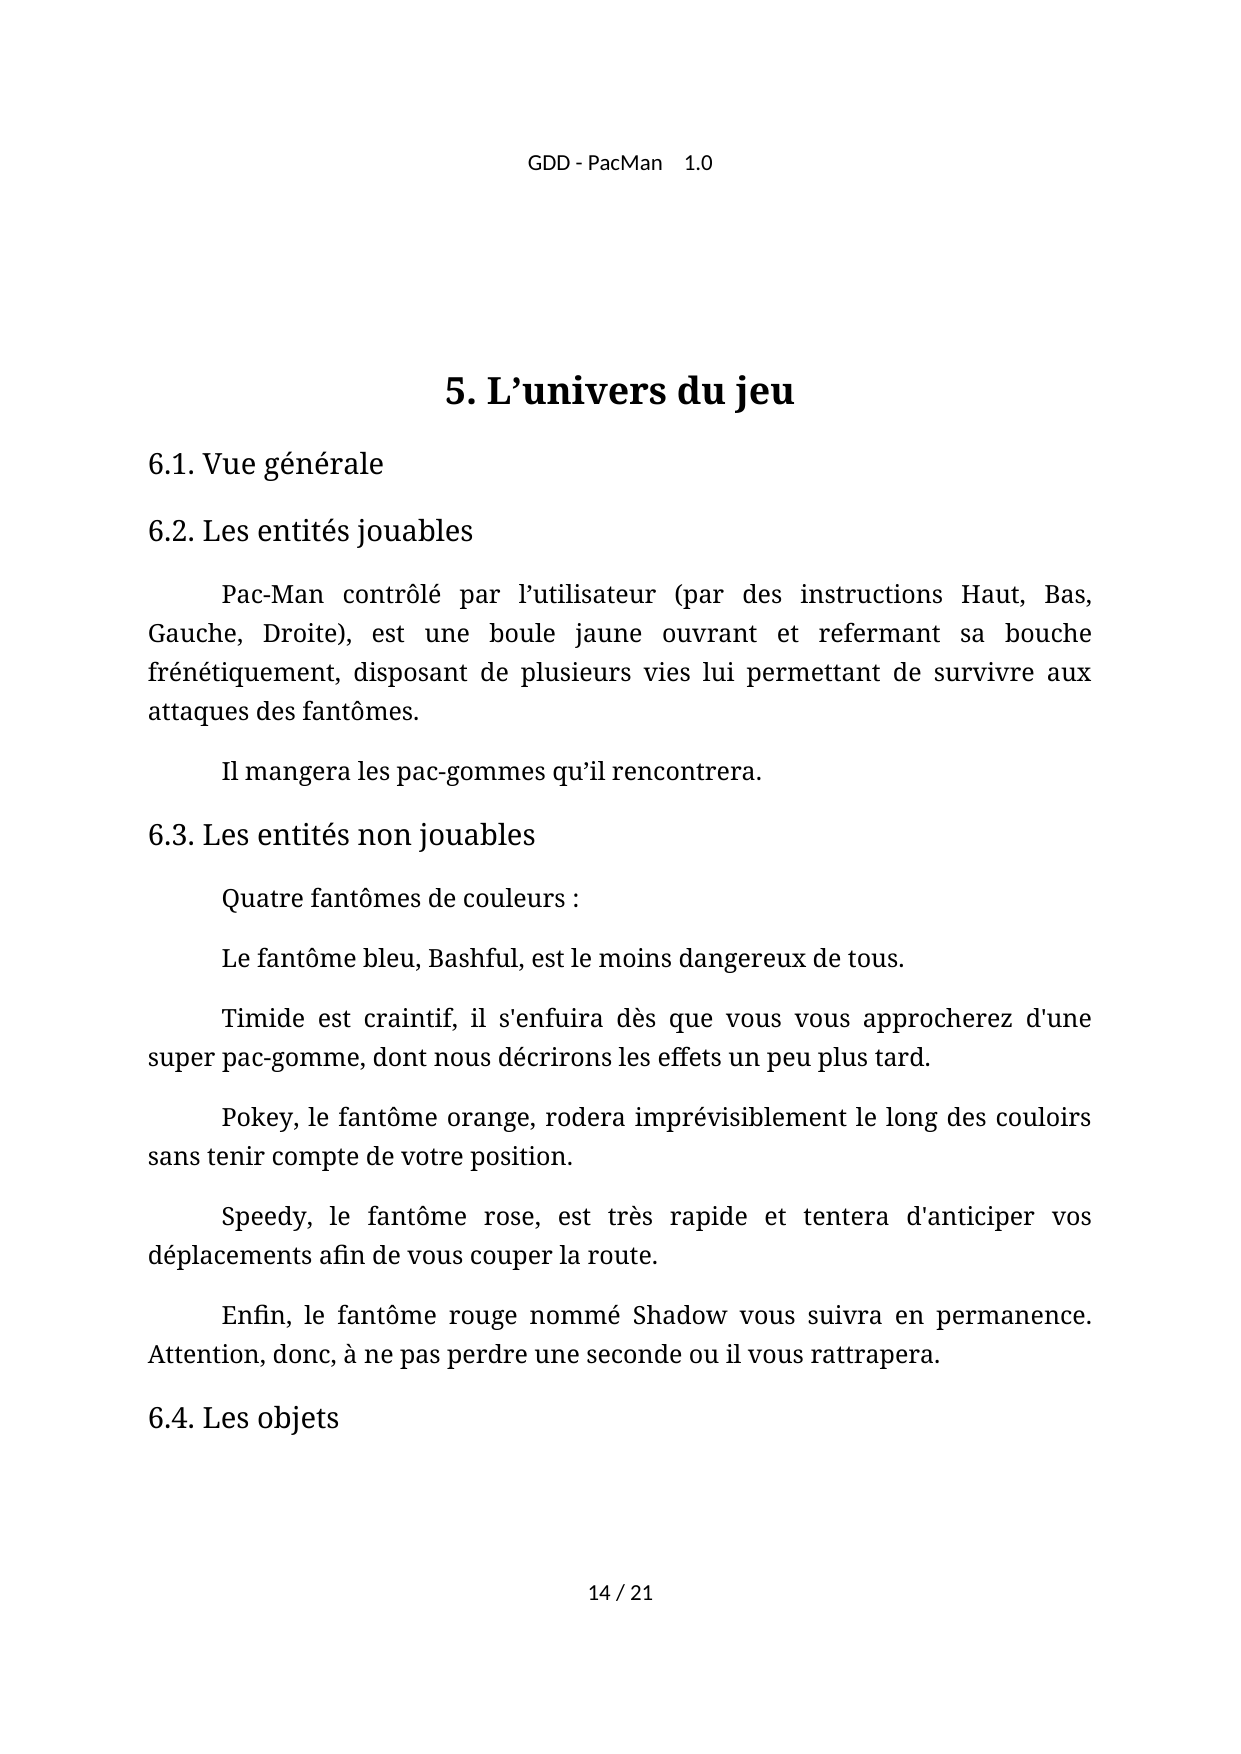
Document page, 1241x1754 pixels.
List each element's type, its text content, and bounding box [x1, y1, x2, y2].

text Enfin, le fantôme rouge nommé Shadow vous suivra en permanence. Attention, donc, à ne pas perdre une seconde ou il vous rattrapera. [148, 1298, 1093, 1371]
text Pokey, le fantôme orange, rodera imprévisiblement le long des couloirs sans tenir compte de votre position. [148, 1099, 1093, 1173]
text Le fantôme bleu, Bashful, est le moins dangereux de tous. [148, 940, 1093, 974]
text 6.3. Les entités non jouables [148, 814, 1093, 854]
text 6.2. Les entités jouables [148, 510, 1093, 550]
text Speedy, le fantôme rose, est très rapide et tentera d'anticiper vos déplacements afin de vous couper la route. [148, 1199, 1093, 1272]
text 6.4. Les objets [148, 1397, 1093, 1437]
text Pac-Man contrôlé par l’utilisateur (par des instructions Haut, Bas, Gauche, Droite), est une boule jaune ouvrant et refermant sa bouche frénétiquement, disposant de plusieurs vies lui permettant de survivre aux attaques des fantômes. [148, 576, 1093, 728]
text 6.1. Vue générale [148, 443, 1093, 483]
text Timide est craintif, il s'enfuira dès que vous vous approcherez d'une super pac-gomme, dont nous décrirons les effets un peu plus tard. [148, 1000, 1093, 1074]
text Quatre fantômes de couleurs : [148, 880, 1093, 914]
text Il mangera les pac-gommes qu’il rencontrera. [148, 754, 1093, 788]
text 5. L’univers du jeu [148, 364, 1093, 415]
